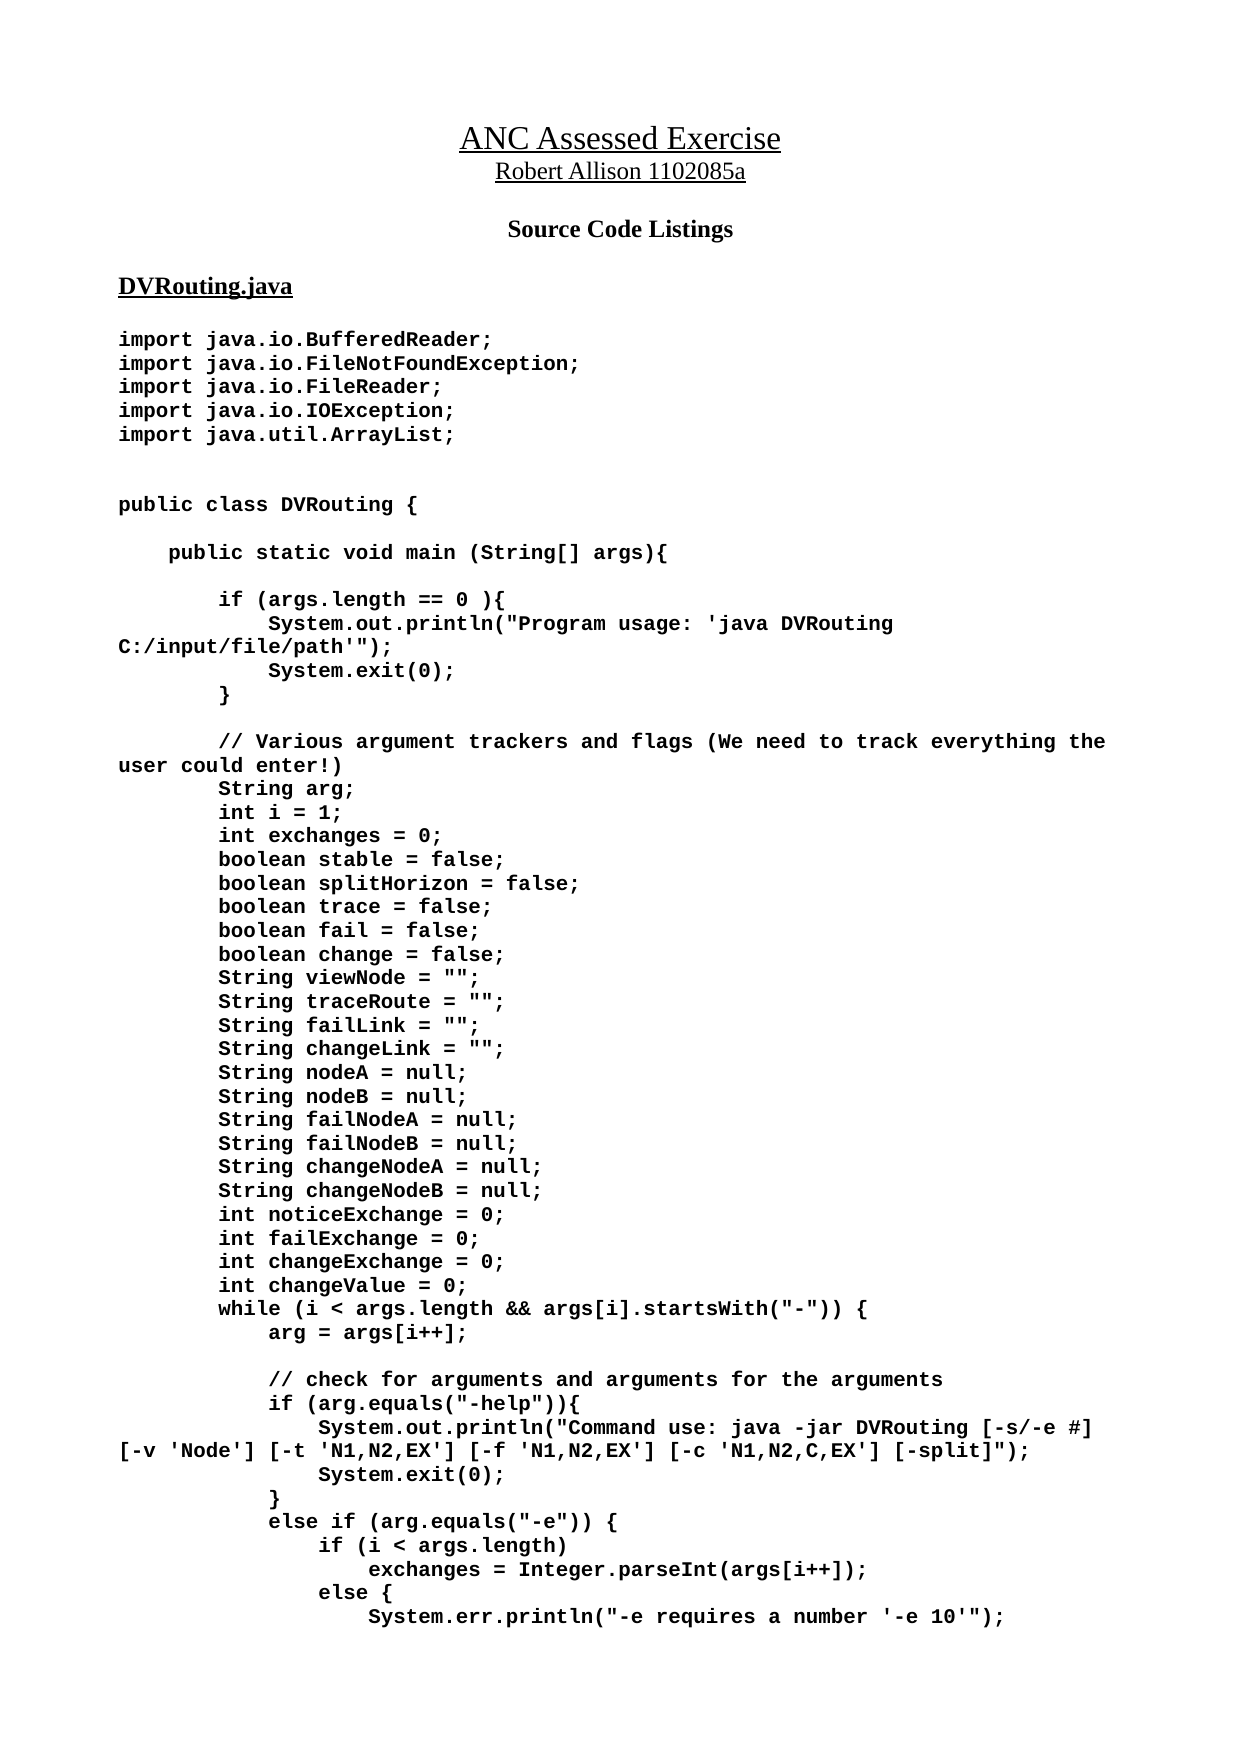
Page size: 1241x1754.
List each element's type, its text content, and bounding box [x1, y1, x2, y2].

text boolean fail = false; [118, 920, 1122, 944]
text String traceRoute = ""; [118, 991, 1122, 1015]
text int changeExchange = 0; [118, 1251, 1122, 1275]
text System.exit(0); [118, 660, 1122, 684]
text String changeNodeB = null; [118, 1180, 1122, 1204]
text String failNodeB = null; [118, 1133, 1122, 1157]
text int i = 1; [118, 802, 1122, 826]
text // Various argument trackers and flags (We need to track everything the user could enter!) [118, 731, 1122, 778]
text int exchanges = 0; [118, 826, 1122, 849]
text boolean change = false; [118, 944, 1122, 967]
text else { [118, 1582, 1122, 1606]
text import java.util.ArrayList; [118, 423, 1122, 447]
text Robert Allison 1102085a [118, 156, 1122, 185]
text else if (arg.equals("-e")) { [118, 1511, 1122, 1535]
text while (i < args.length && args[i].startsWith("-")) { [118, 1298, 1122, 1322]
text String nodeB = null; [118, 1086, 1122, 1109]
text ANC Assessed Exercise [118, 118, 1122, 156]
text public static void main (String[] args){ [118, 542, 1122, 565]
text import java.io.FileNotFoundException; [118, 353, 1122, 376]
text import java.io.BufferedReader; [118, 329, 1122, 353]
text import java.io.IOException; [118, 400, 1122, 423]
text if (i < args.length) [118, 1535, 1122, 1558]
text // check for arguments and arguments for the arguments [118, 1369, 1122, 1393]
text System.exit(0); [118, 1464, 1122, 1488]
text public class DVRouting { [118, 494, 1122, 518]
text System.out.println("Command use: java -jar DVRouting [-s/-e #] [-v 'Node'] [-t 'N1,N2,EX'] [-f 'N1,N2,EX'] [-c 'N1,N2,C,EX'] [-split]"); [118, 1417, 1122, 1464]
text boolean splitHorizon = false; [118, 873, 1122, 896]
text String failLink = ""; [118, 1015, 1122, 1038]
text } [118, 1488, 1122, 1511]
text arg = args[i++]; [118, 1322, 1122, 1346]
text int noticeExchange = 0; [118, 1204, 1122, 1227]
text String viewNode = ""; [118, 967, 1122, 991]
text String arg; [118, 778, 1122, 802]
text int failExchange = 0; [118, 1227, 1122, 1251]
text String failNodeA = null; [118, 1109, 1122, 1133]
text exchanges = Integer.parseInt(args[i++]); [118, 1558, 1122, 1582]
text DVRouting.java [118, 271, 1122, 300]
text Source Code Listings [118, 214, 1122, 243]
text String changeLink = ""; [118, 1038, 1122, 1062]
text String changeNodeA = null; [118, 1157, 1122, 1180]
text System.out.println("Program usage: 'java DVRouting C:/input/file/path'"); [118, 613, 1122, 660]
text if (args.length == 0 ){ [118, 589, 1122, 613]
text System.err.println("-e requires a number '-e 10'"); [118, 1606, 1122, 1629]
text if (arg.equals("-help")){ [118, 1393, 1122, 1417]
text boolean stable = false; [118, 849, 1122, 873]
text import java.io.FileReader; [118, 376, 1122, 400]
text } [118, 684, 1122, 707]
text String nodeA = null; [118, 1062, 1122, 1086]
text int changeValue = 0; [118, 1275, 1122, 1298]
text boolean trace = false; [118, 896, 1122, 920]
